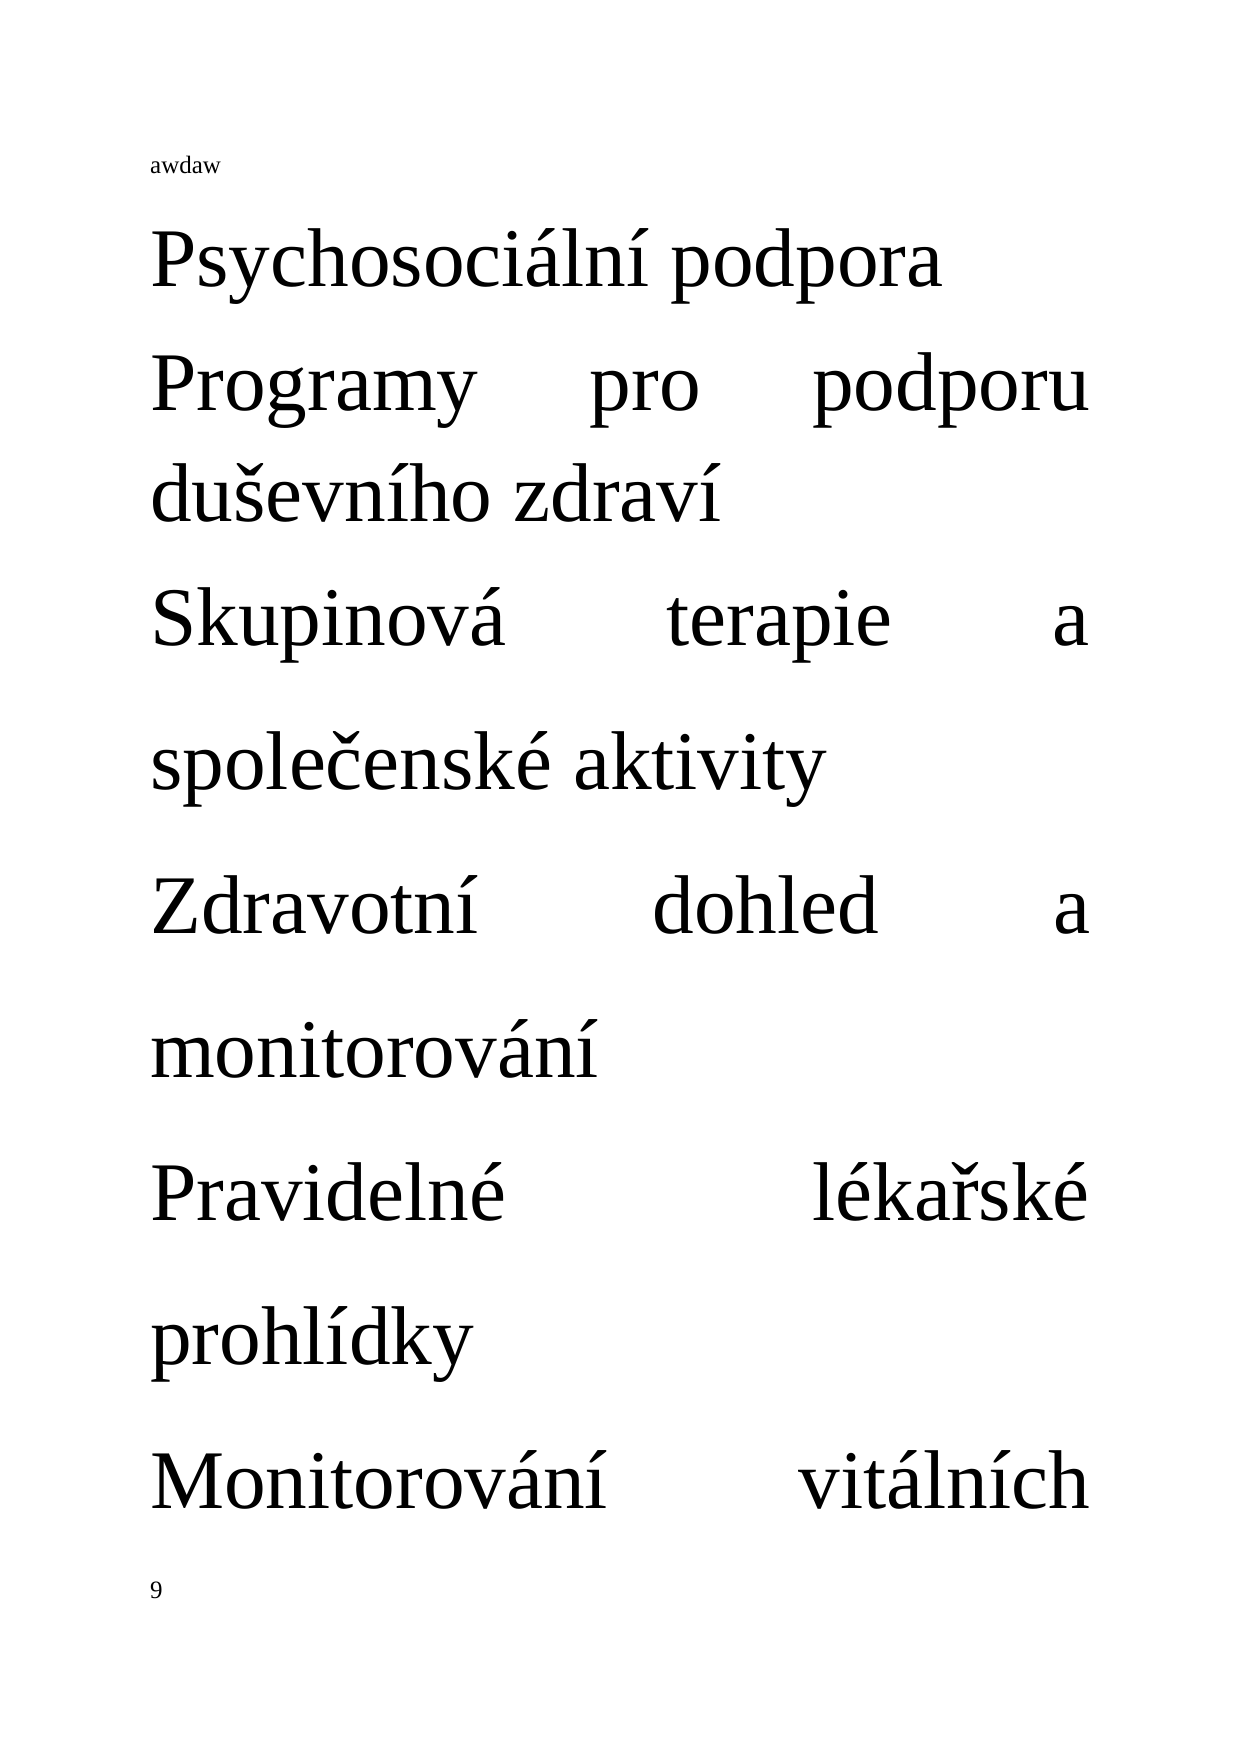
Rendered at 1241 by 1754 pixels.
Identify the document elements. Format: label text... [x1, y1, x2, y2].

text Monitorování vitálních [150, 1431, 1090, 1526]
text Pravidelné lékařské prohlídky [150, 1143, 1090, 1383]
text Skupinová terapie a společenské aktivity [150, 568, 1090, 808]
text Psychosociální podpora [150, 208, 1090, 304]
text Zdravotní dohled a monitorování [150, 856, 1090, 1095]
text Programy pro podporu duševního zdraví [150, 333, 1090, 539]
